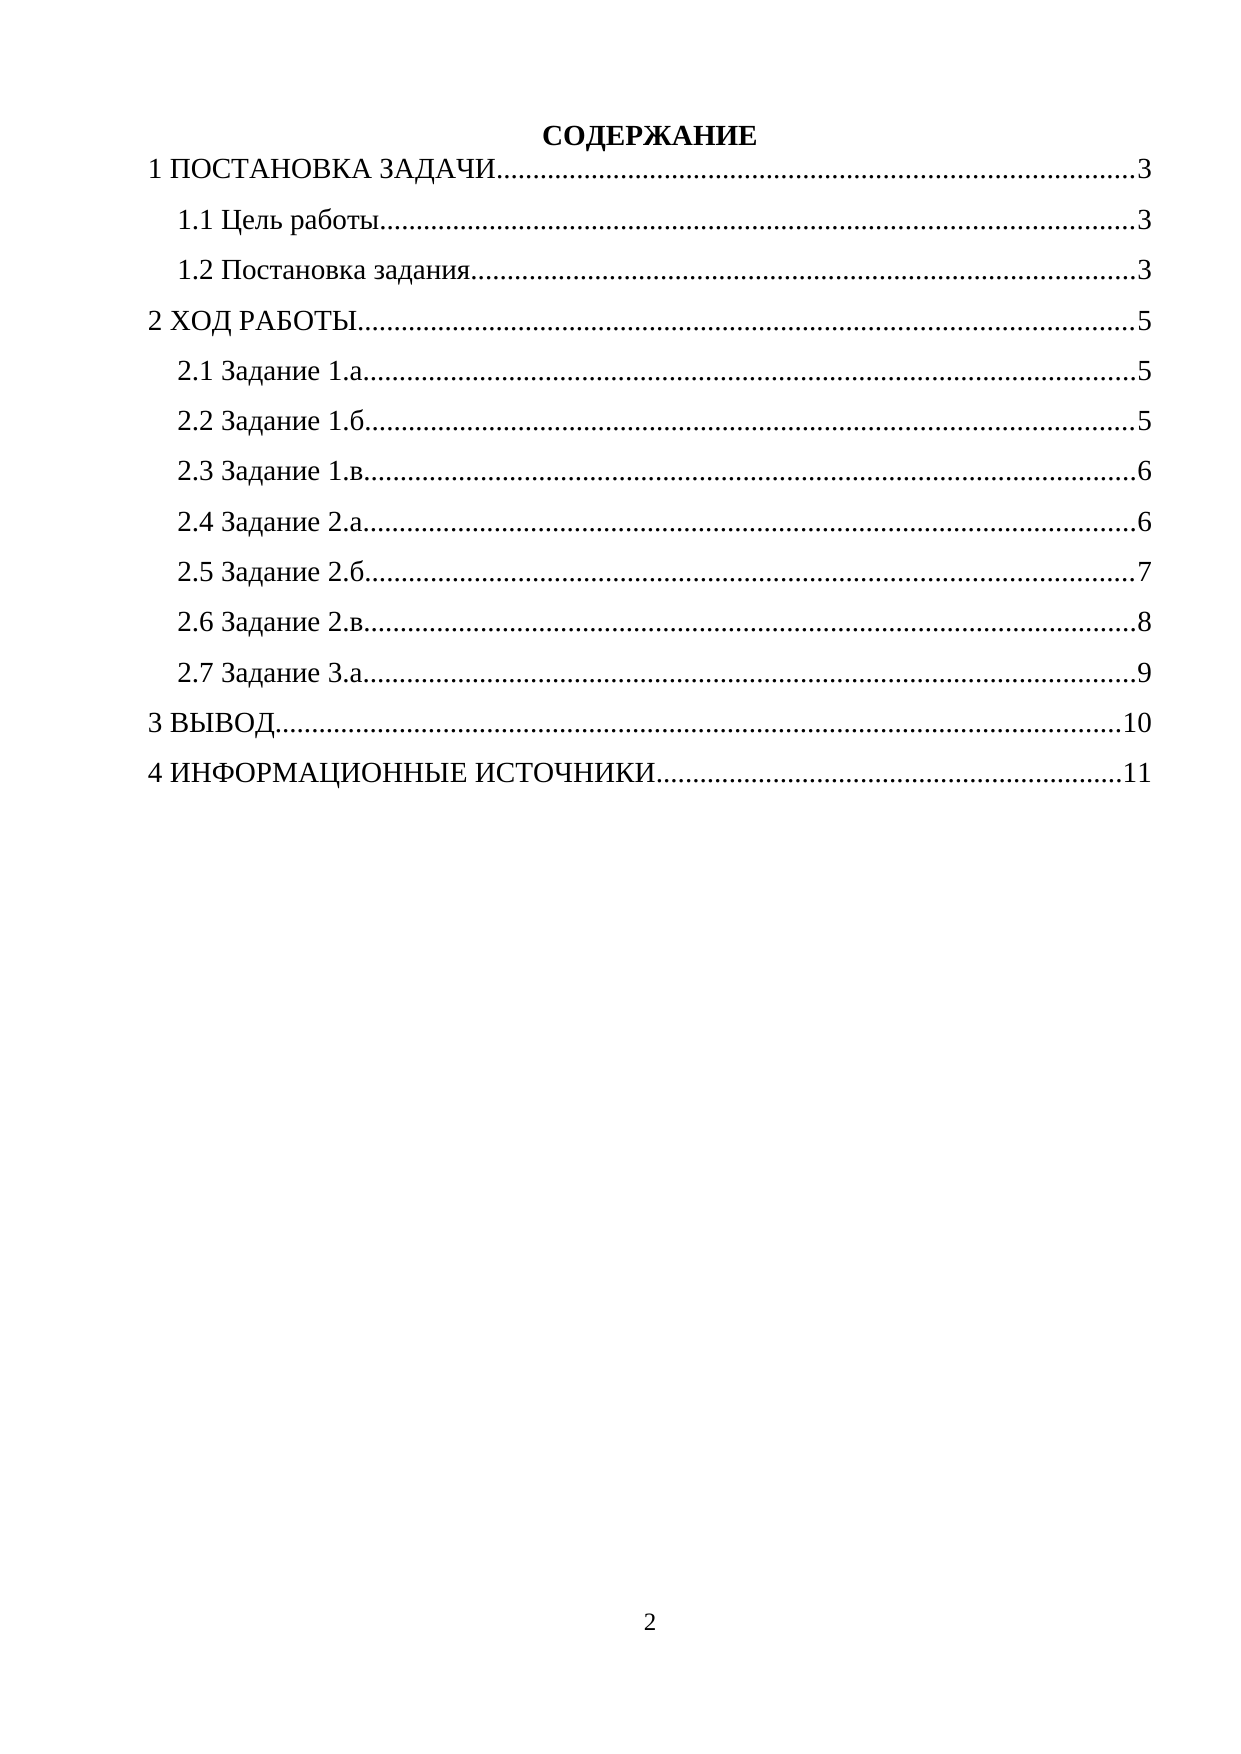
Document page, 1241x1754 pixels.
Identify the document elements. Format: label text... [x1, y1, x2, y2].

text 1 ПОСТАНОВКА ЗАДАЧИ 3 [148, 152, 1152, 185]
text 4 ИНФОРМАЦИОННЫЕ ИСТОЧНИКИ 11 [148, 755, 1152, 789]
text 2.3 Задание 1.в 6 [177, 453, 1152, 487]
text 2.2 Задание 1.б 5 [177, 403, 1152, 437]
text 2.7 Задание 3.а 9 [177, 655, 1152, 688]
text 3 ВЫВОД 10 [148, 705, 1152, 739]
text 1.1 Цель работы 3 [177, 202, 1152, 236]
text 2.4 Задание 2.а 6 [177, 504, 1152, 537]
text 2.1 Задание 1.а 5 [177, 353, 1152, 386]
text 2 ХОД РАБОТЫ 5 [148, 303, 1152, 336]
text 2.6 Задание 2.в 8 [177, 604, 1152, 638]
text 1.2 Постановка задания 3 [177, 252, 1152, 286]
text СОДЕРЖАНИЕ [148, 118, 1152, 152]
text 2.5 Задание 2.б 7 [177, 554, 1152, 588]
